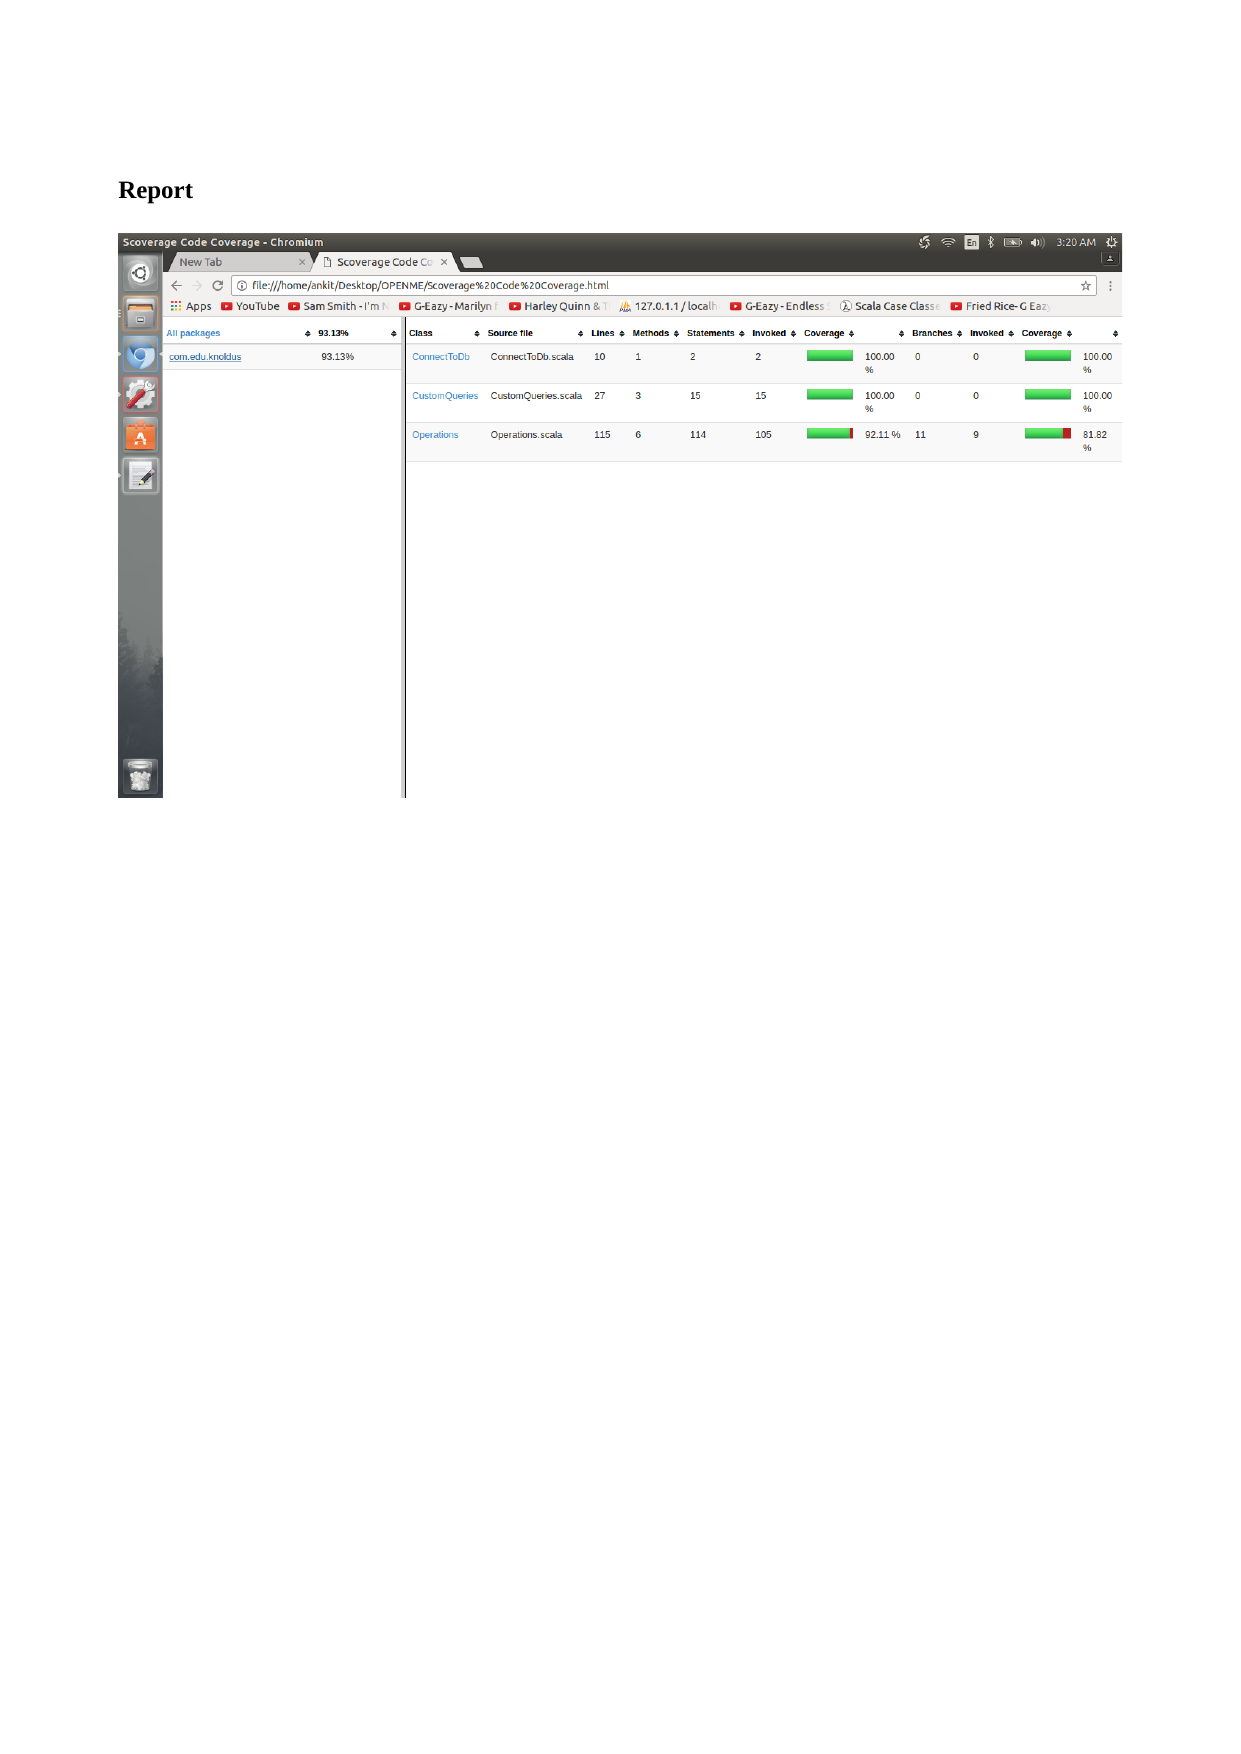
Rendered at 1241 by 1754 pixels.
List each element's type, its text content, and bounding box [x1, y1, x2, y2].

picture [118, 233, 1123, 798]
text Report [118, 176, 1122, 204]
